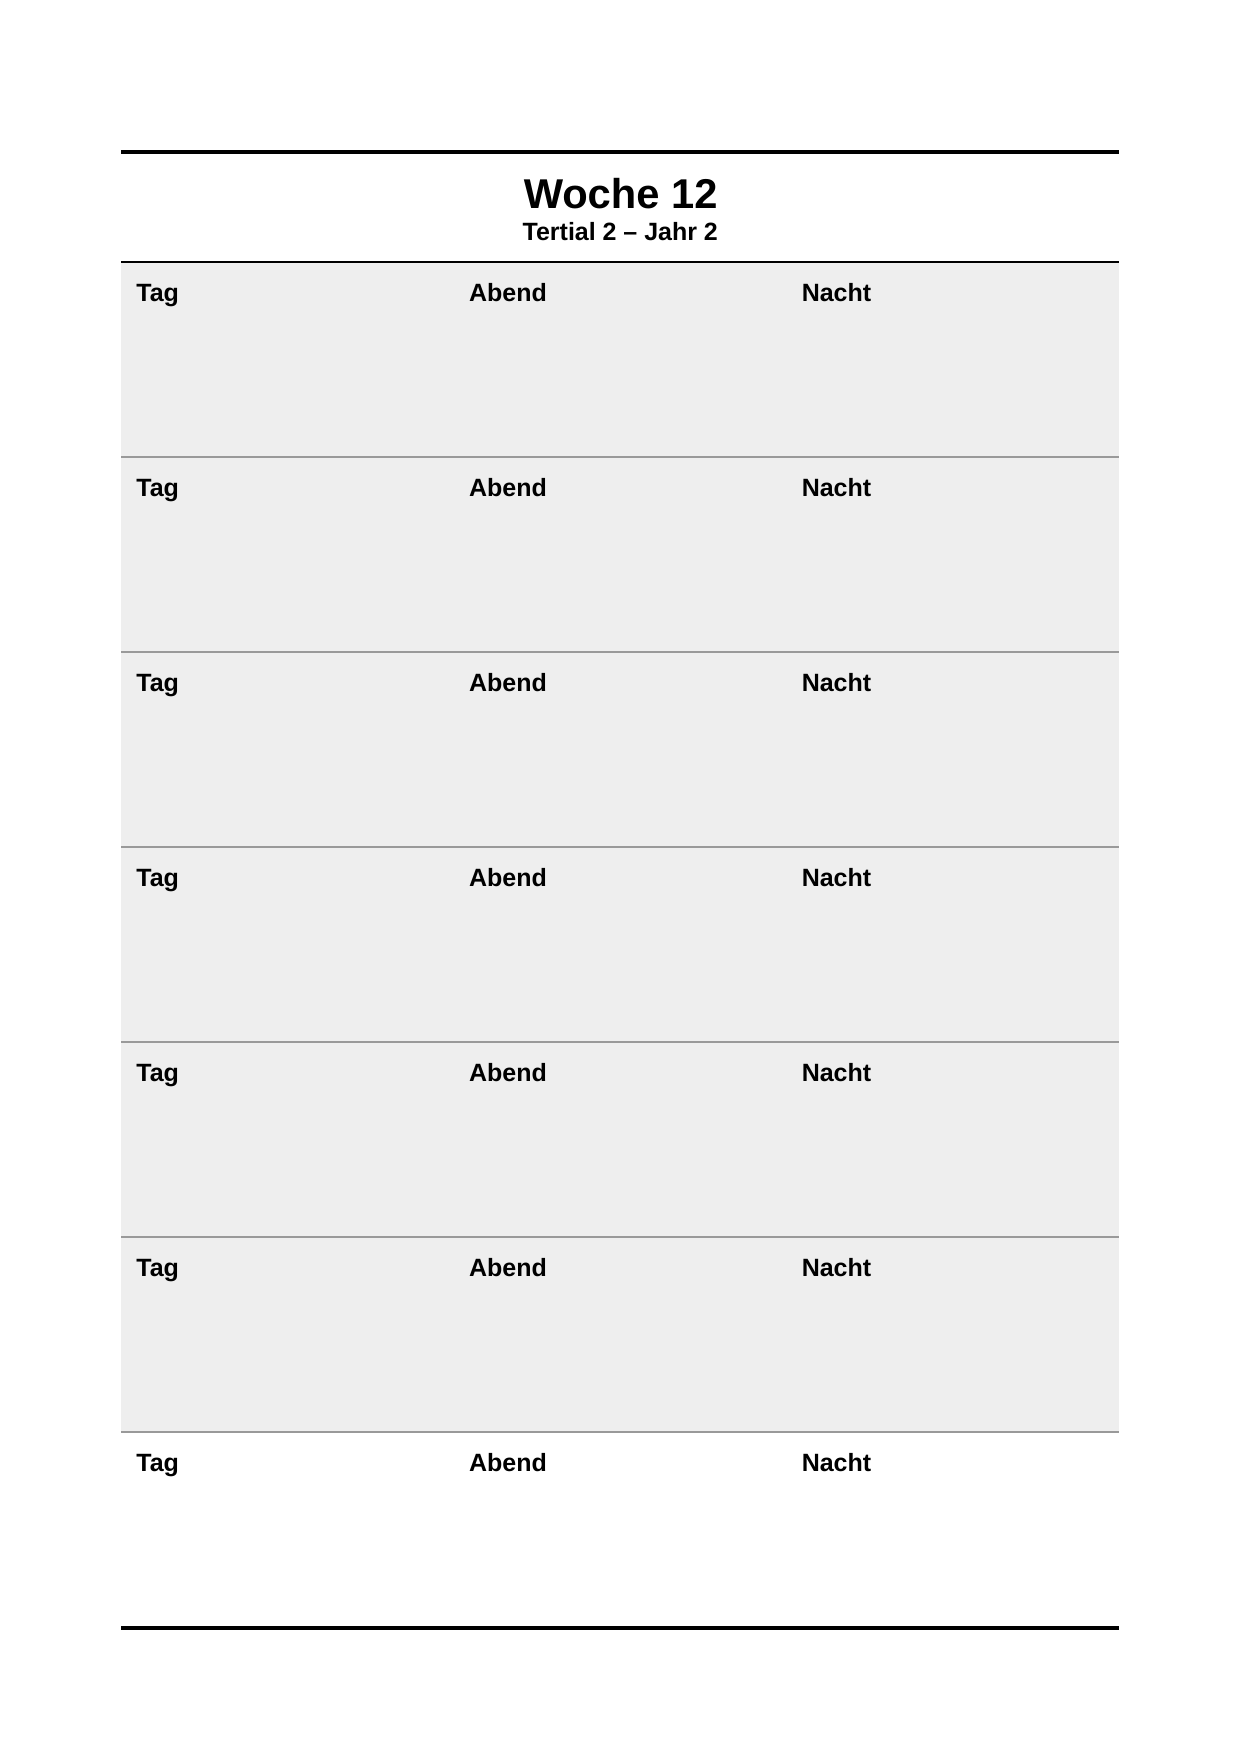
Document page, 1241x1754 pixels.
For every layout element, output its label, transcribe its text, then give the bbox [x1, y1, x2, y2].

table_header Woche 12 Tertial 2 – Jahr 2 [121, 154, 1119, 261]
table_cell Nacht [787, 848, 1119, 1041]
table_cell Abend [454, 458, 787, 651]
table_cell Nacht [787, 263, 1119, 456]
table_cell Abend [454, 1043, 787, 1236]
table_cell Nacht [787, 1238, 1119, 1431]
table_cell Abend [454, 263, 787, 456]
table_cell Tag [121, 653, 454, 846]
table_cell Tag [121, 848, 454, 1041]
table_cell Abend [454, 1433, 787, 1626]
table_cell Abend [454, 1238, 787, 1431]
table_cell Nacht [787, 1043, 1119, 1236]
table_cell Nacht [787, 1433, 1119, 1626]
table_cell Nacht [787, 653, 1119, 846]
table_cell Tag [121, 1238, 454, 1431]
table_cell Tag [121, 1043, 454, 1236]
table_cell Tag [121, 458, 454, 651]
table_cell Nacht [787, 458, 1119, 651]
table_cell Abend [454, 848, 787, 1041]
table_cell Tag [121, 263, 454, 456]
table_cell Tag [121, 1433, 454, 1626]
table_cell Abend [454, 653, 787, 846]
